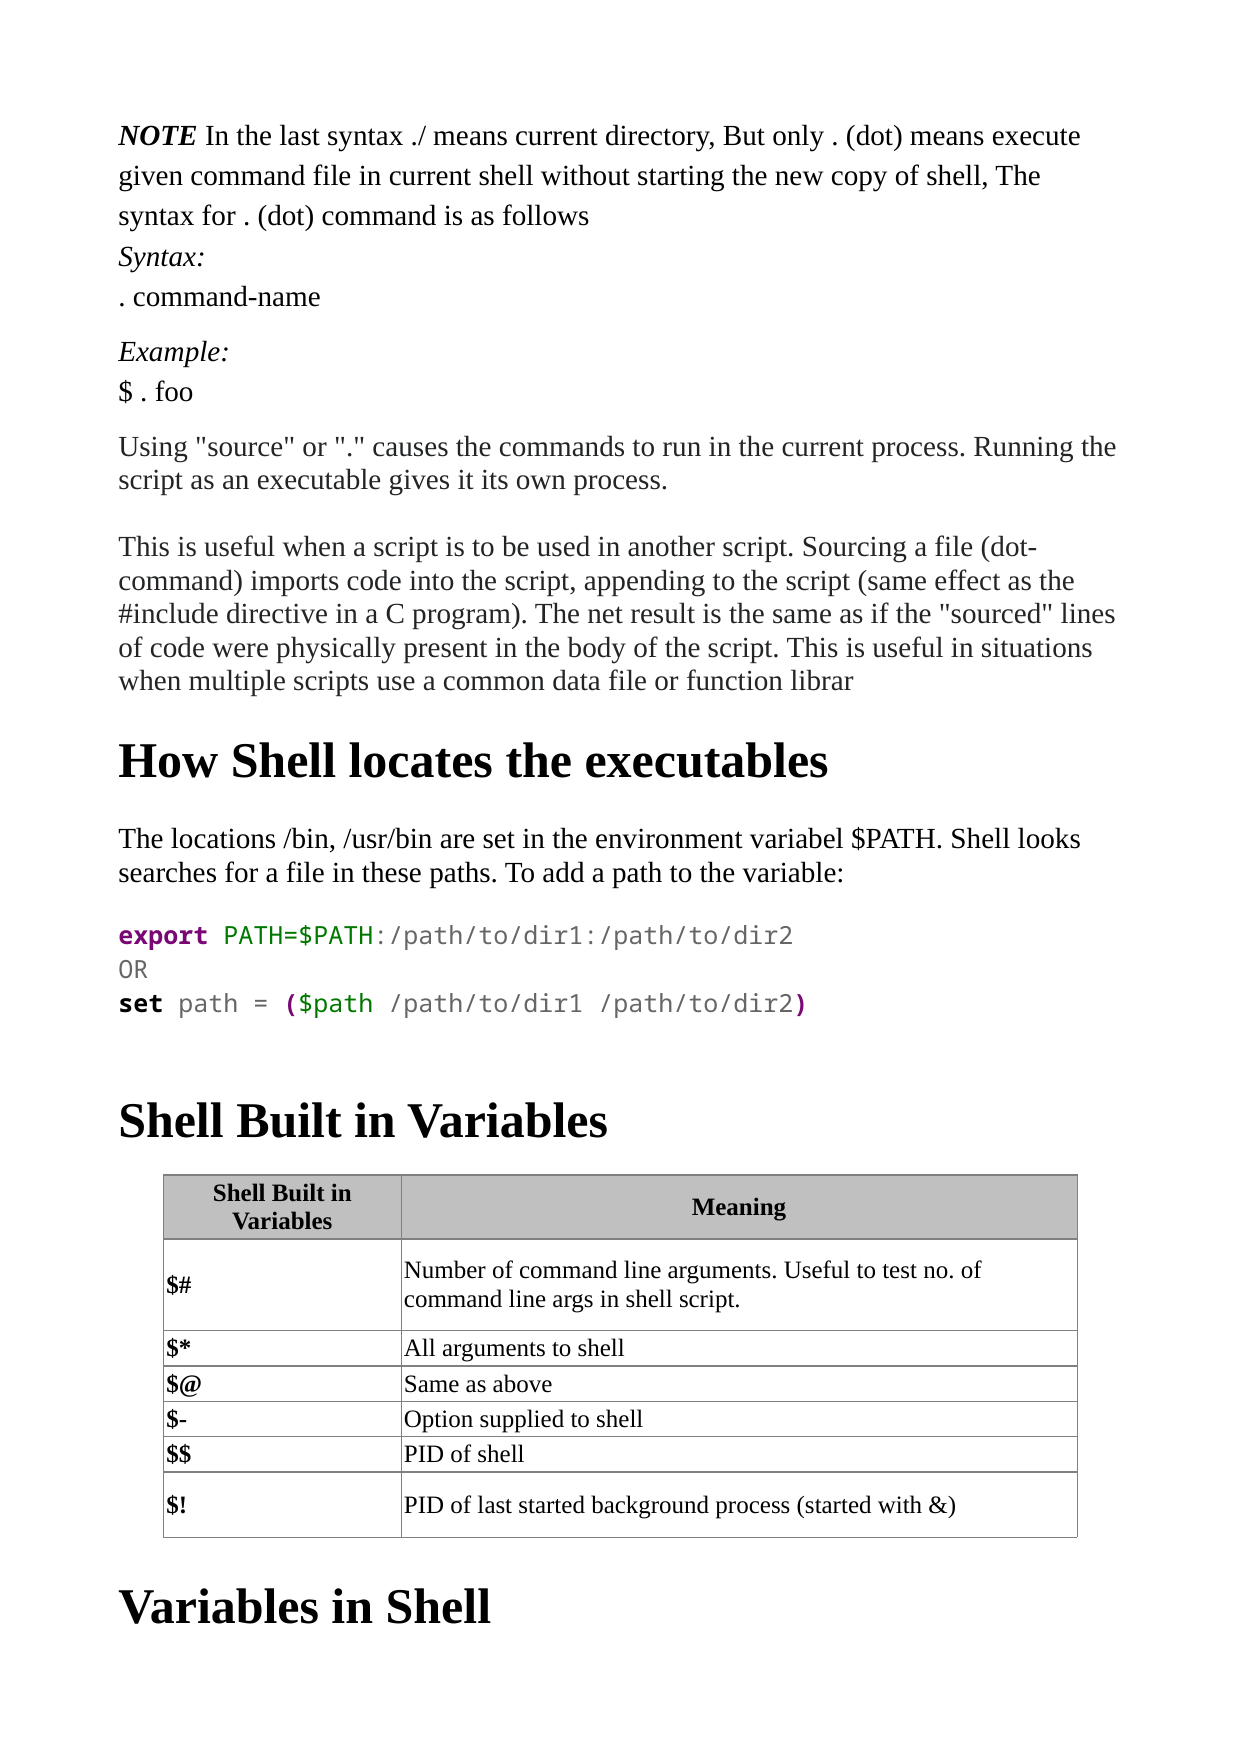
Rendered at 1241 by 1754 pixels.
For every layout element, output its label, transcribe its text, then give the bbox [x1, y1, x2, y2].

text Using "source" or "." causes the commands to run in the current process. Running the script as an executable gives it its own process. [118, 429, 1122, 496]
table_cell Number of command line arguments. Useful to test no. of command line args in shell script. [402, 1240, 1077, 1330]
table_cell $# [164, 1240, 401, 1330]
table_cell $@ [164, 1367, 401, 1401]
text export PATH=$PATH:/path/to/dir1:/path/to/dir2 [118, 917, 1122, 952]
table_header Meaning [402, 1176, 1077, 1238]
text The locations /bin, /usr/bin are set in the environment variabel $PATH. Shell looks searches for a file in these paths. To add a path to the variable: [118, 822, 1122, 889]
text This is useful when a script is to be used in another script. Sourcing a file (dot-command) imports code into the script, appending to the script (same effect as the #include directive in a C program). The net result is the same as if the "sourced" lines of code were physically present in the body of the script. This is useful in situations when multiple scripts use a common data file or function librar [118, 529, 1122, 697]
table_cell PID of shell [402, 1437, 1077, 1471]
text set path = ($path /path/to/dir1 /path/to/dir2) [118, 986, 1122, 1020]
table_cell PID of last started background process (started with &) [402, 1473, 1077, 1537]
table_cell $$ [164, 1437, 401, 1471]
table_cell Same as above [402, 1367, 1077, 1401]
text OR [118, 952, 1122, 986]
text How Shell locates the executables [118, 731, 1122, 788]
table_header Shell Built in Variables [164, 1176, 401, 1238]
text Shell Built in Variables [118, 1091, 1122, 1148]
text Variables in Shell [118, 1537, 1122, 1635]
table_cell All arguments to shell [402, 1331, 1077, 1365]
table_cell $! [164, 1473, 401, 1537]
text NOTE In the last syntax ./ means current directory, But only . (dot) means execute given command file in current shell without starting the new copy of shell, The syntax for . (dot) command is as follows Syntax: . command-name [118, 118, 1122, 312]
table_cell $- [164, 1402, 401, 1436]
table_cell $* [164, 1331, 401, 1365]
text Example: $ . foo [118, 334, 1122, 407]
table_cell Option supplied to shell [402, 1402, 1077, 1436]
